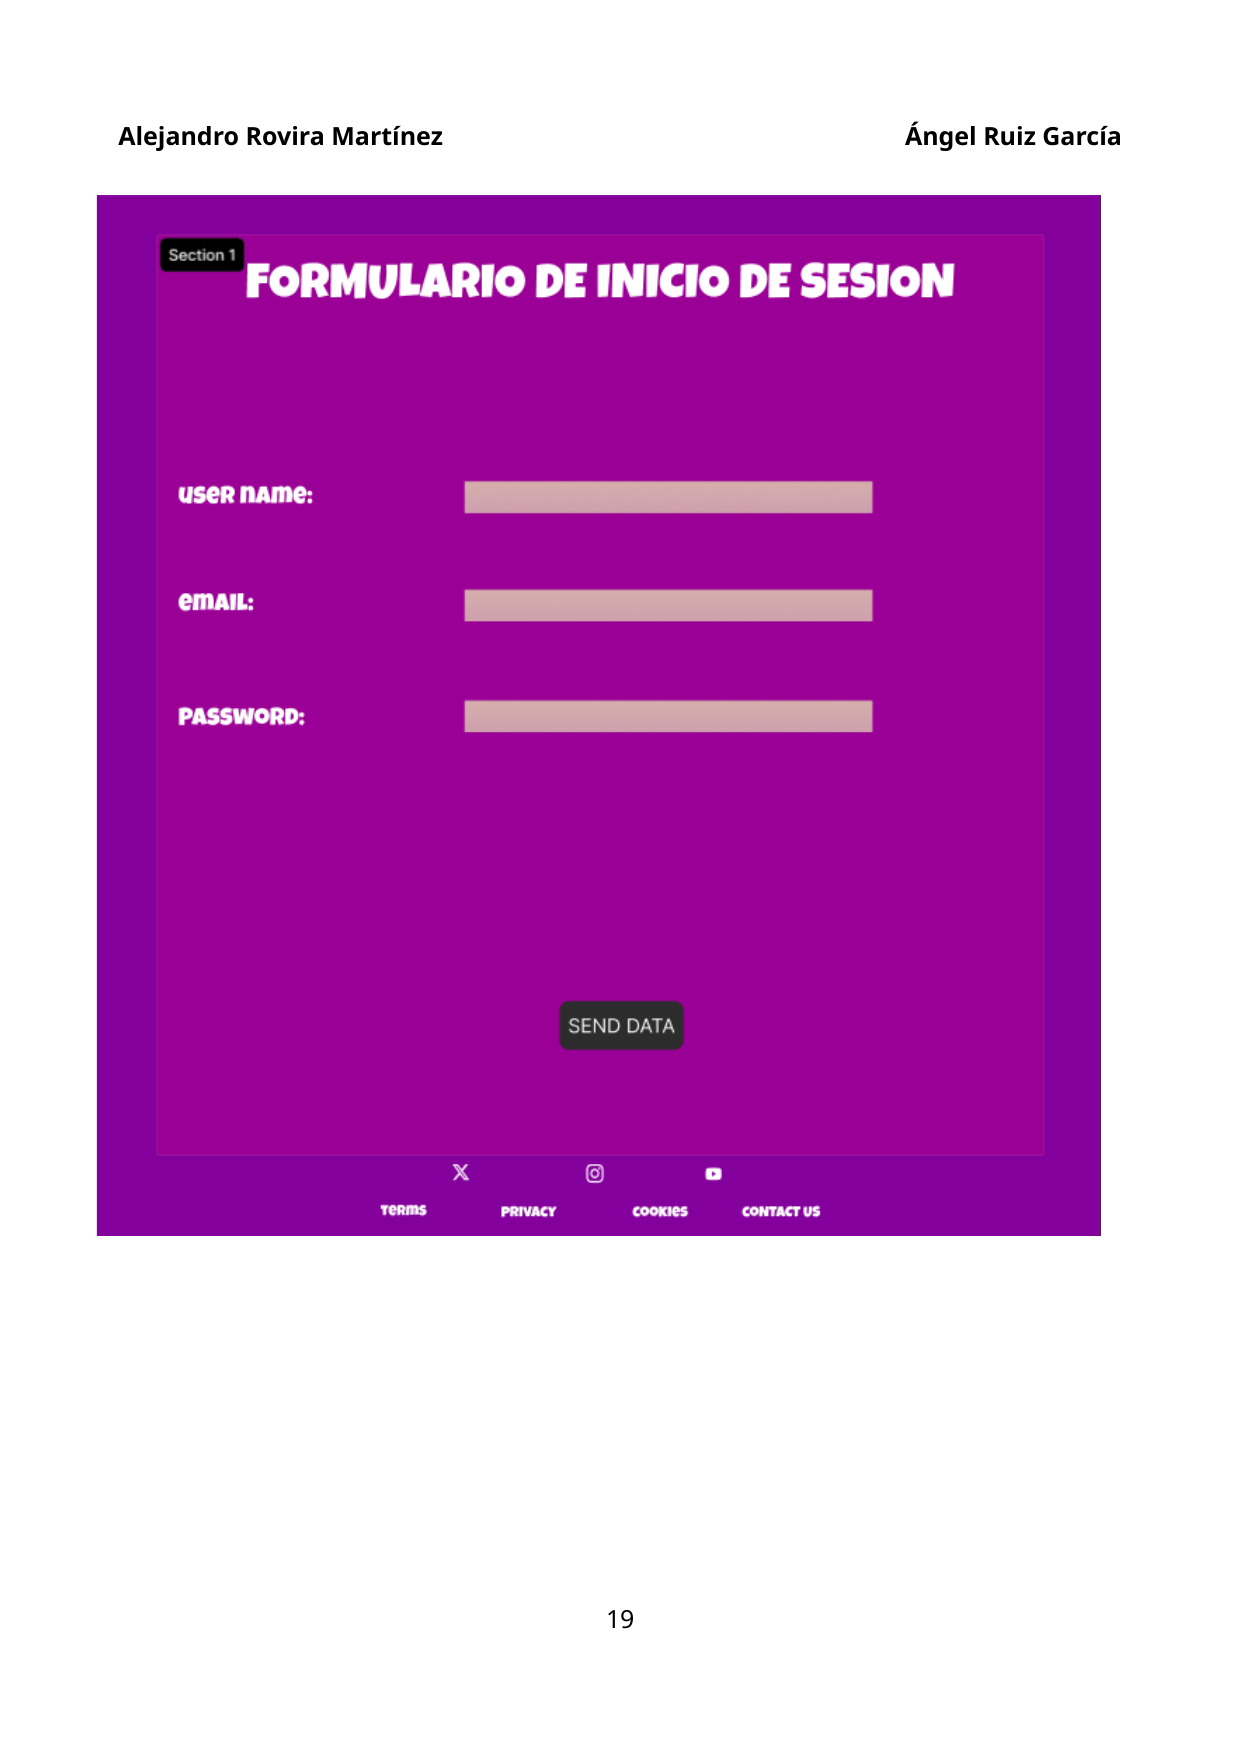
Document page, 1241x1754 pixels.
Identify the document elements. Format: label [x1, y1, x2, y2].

picture [96, 195, 1101, 1236]
